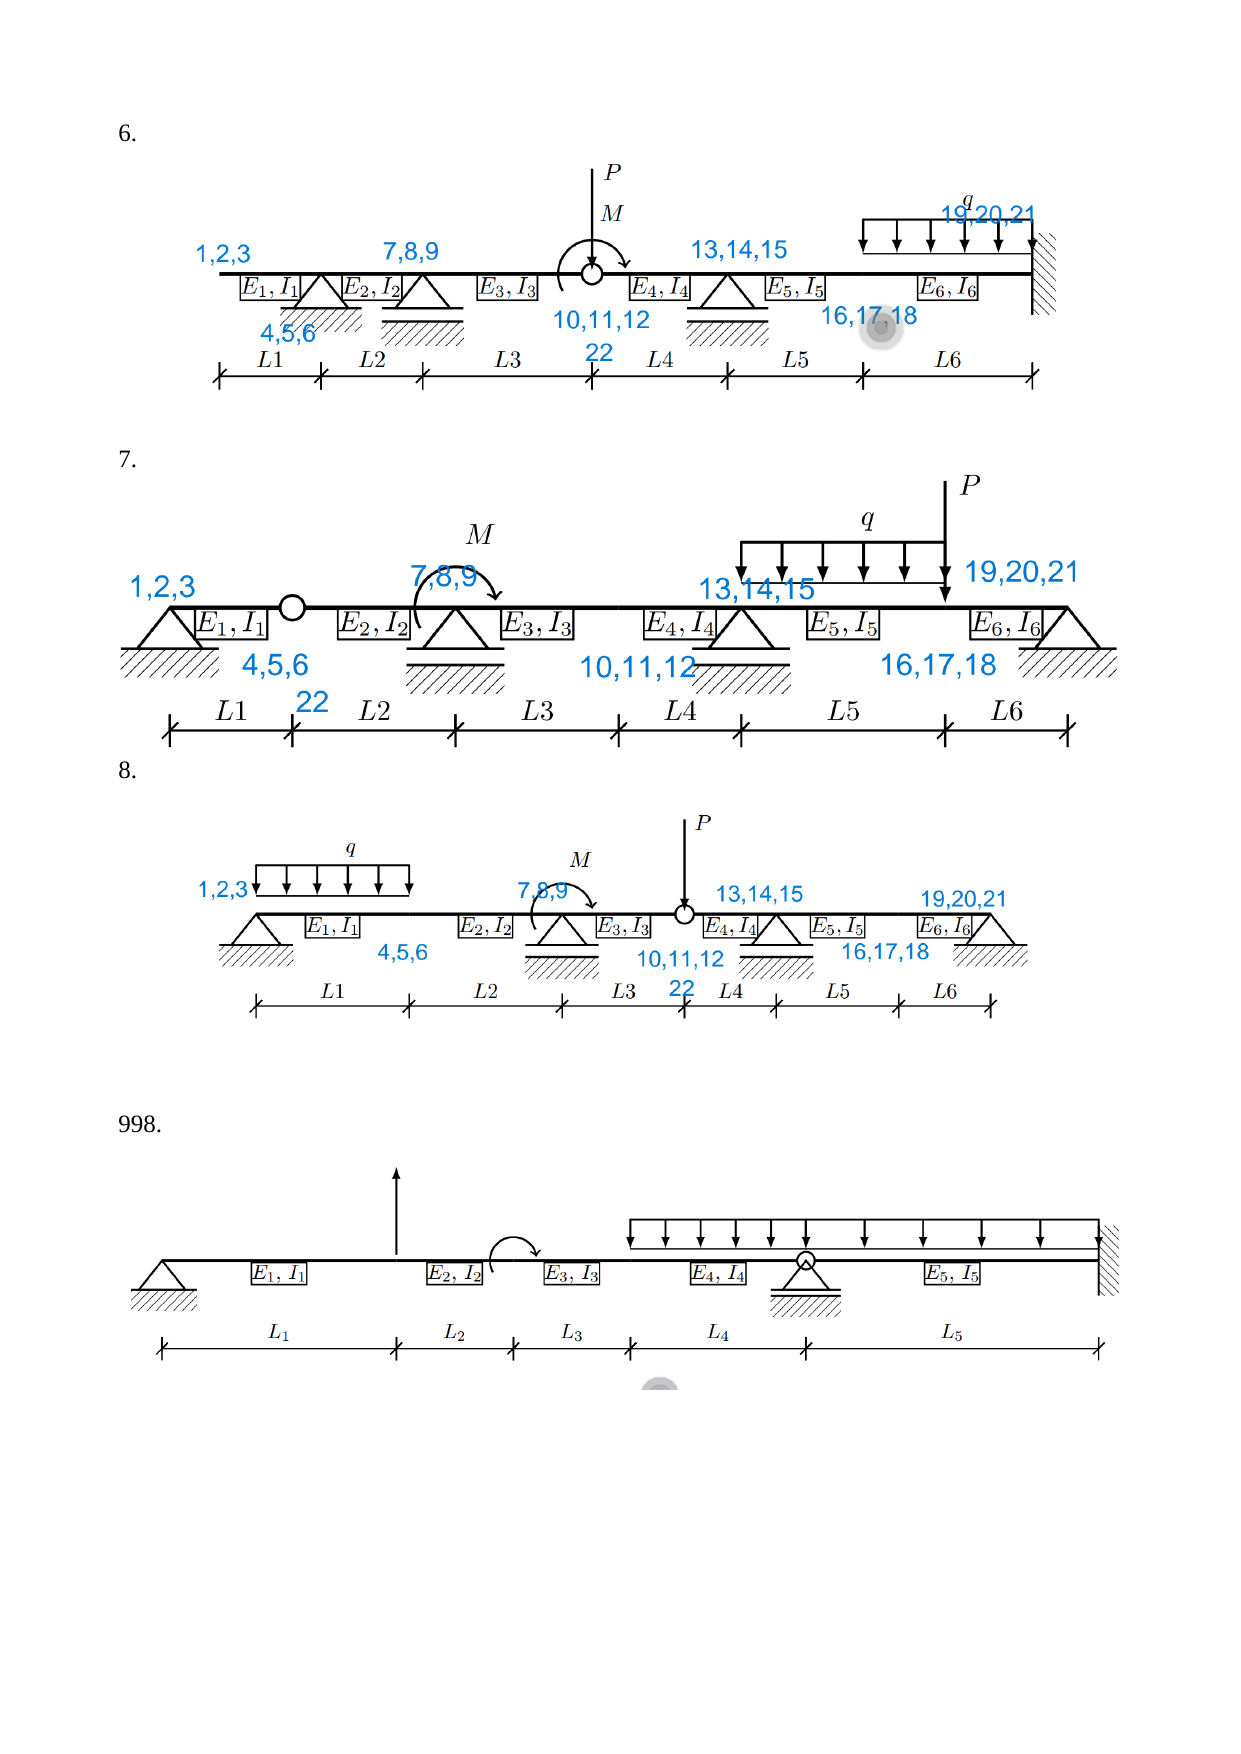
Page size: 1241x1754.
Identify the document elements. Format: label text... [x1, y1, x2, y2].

text 6. [118, 118, 1122, 146]
picture [118, 798, 1123, 1080]
picture [118, 146, 1123, 445]
picture [131, 1142, 1135, 1390]
text 998. [118, 1109, 1122, 1137]
picture [118, 473, 1123, 755]
text 7. [118, 445, 1122, 473]
text 8. [118, 755, 1122, 783]
